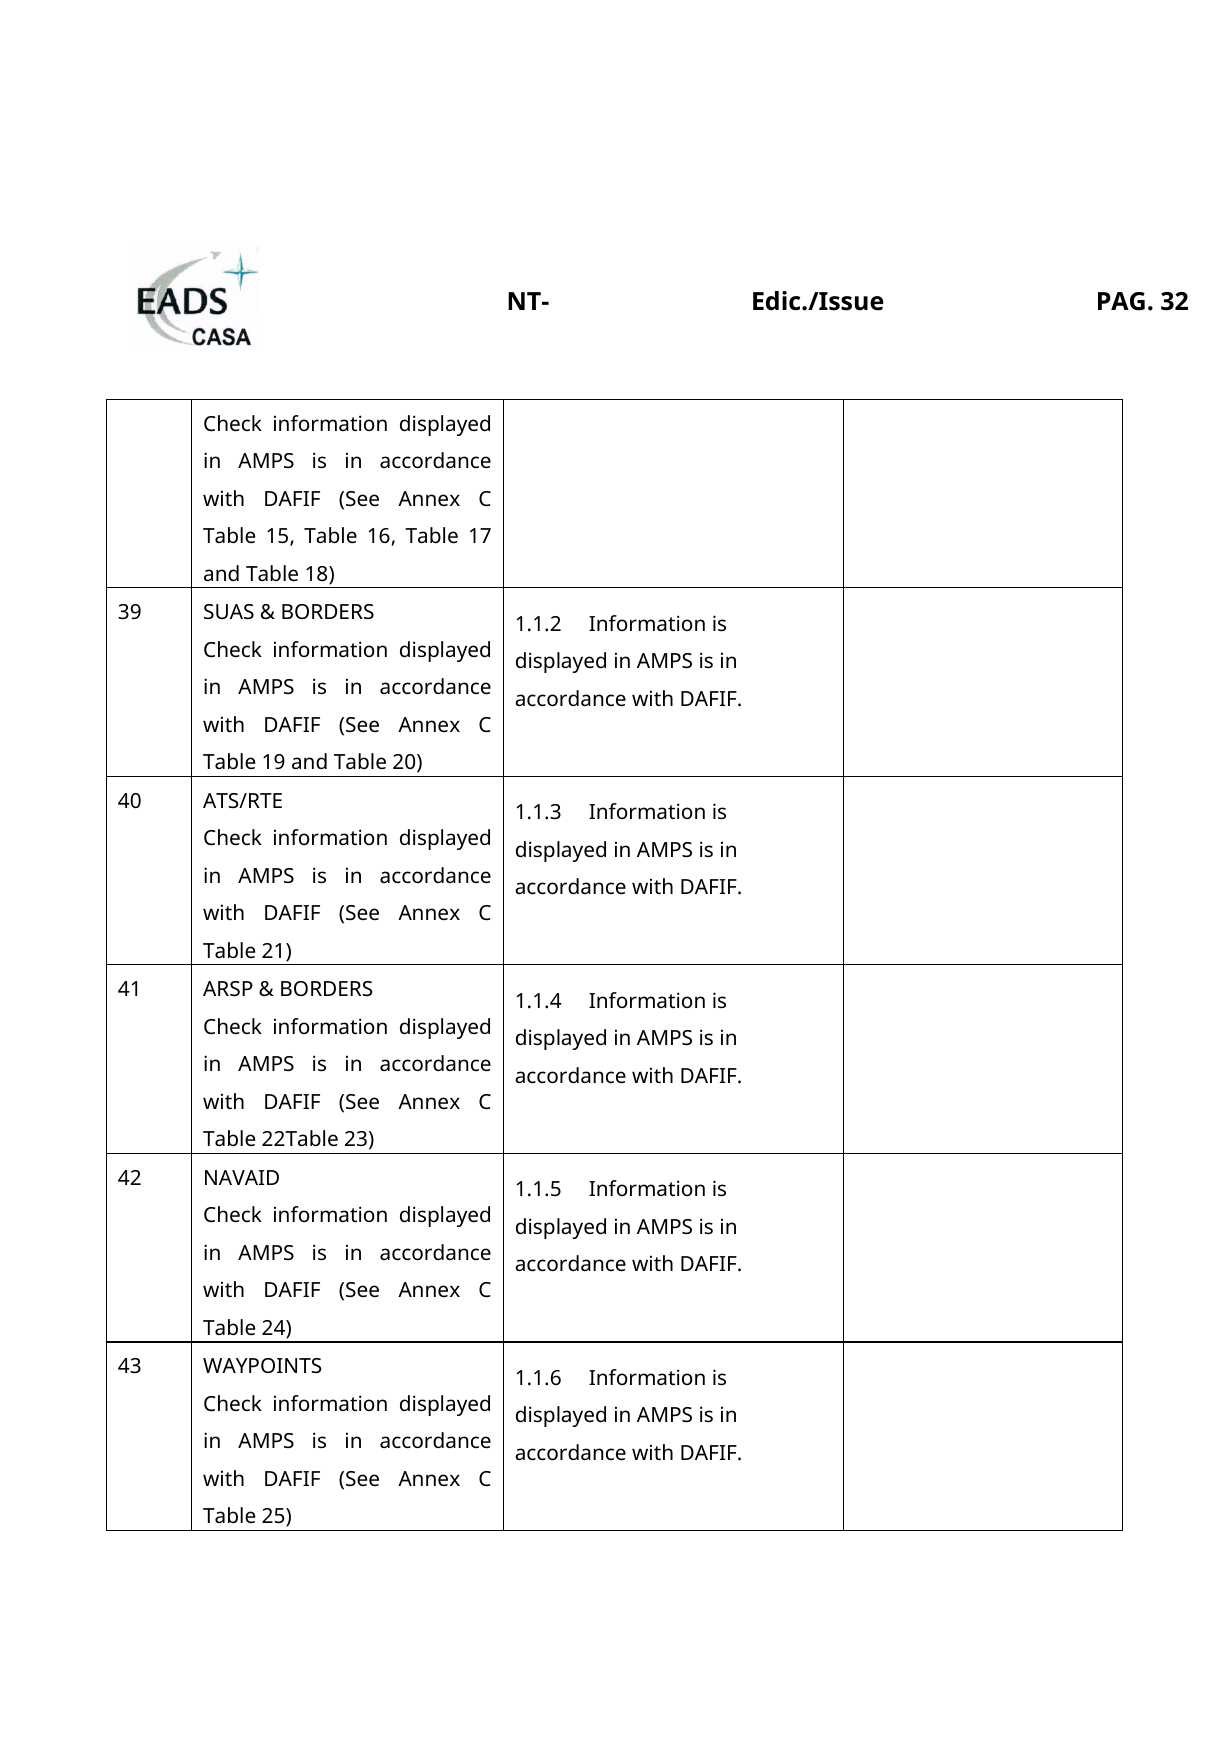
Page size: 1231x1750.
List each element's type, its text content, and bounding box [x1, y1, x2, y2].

table_cell [844, 400, 1122, 587]
table_cell [844, 588, 1122, 776]
table_cell Information is displayed in AMPS is in accordance with DAFIF. [504, 965, 843, 1153]
table_cell Information is displayed in AMPS is in accordance with DAFIF. [504, 777, 843, 964]
table_cell ATS/RTE Check information displayed in AMPS is in accordance with DAFIF (See Annex C Table 21) [192, 777, 503, 964]
table_cell SUAS & BORDERS Check information displayed in AMPS is in accordance with DAFIF (See Annex C Table 19 and Table 20) [192, 588, 503, 776]
table_cell [844, 1154, 1122, 1341]
table_cell 39 [107, 588, 191, 776]
table_cell WAYPOINTS Check information displayed in AMPS is in accordance with DAFIF (See Annex C Table 25) [192, 1343, 503, 1530]
table_cell 41 [107, 965, 191, 1153]
table_cell Information is displayed in AMPS is in accordance with DAFIF. [504, 588, 843, 776]
table_cell [844, 1343, 1122, 1530]
table_cell Check information displayed in AMPS is in accordance with DAFIF (See Annex C Table 15, Table 16, Table 17 and Table 18) [192, 400, 503, 587]
table_cell Information is displayed in AMPS is in accordance with DAFIF. [504, 1154, 843, 1341]
table_cell 42 [107, 1154, 191, 1341]
table_cell Information is displayed in AMPS is in accordance with DAFIF. [504, 1343, 843, 1530]
table_cell NAVAID Check information displayed in AMPS is in accordance with DAFIF (See Annex C Table 24) [192, 1154, 503, 1341]
table_cell 40 [107, 777, 191, 964]
table_cell ARSP & BORDERS Check information displayed in AMPS is in accordance with DAFIF (See Annex C Table 22Table 23) [192, 965, 503, 1153]
table_cell [844, 965, 1122, 1153]
table_cell [504, 400, 843, 587]
table_cell [844, 777, 1122, 964]
picture [134, 247, 261, 350]
table_cell 43 [107, 1343, 191, 1530]
table_cell [107, 400, 191, 587]
